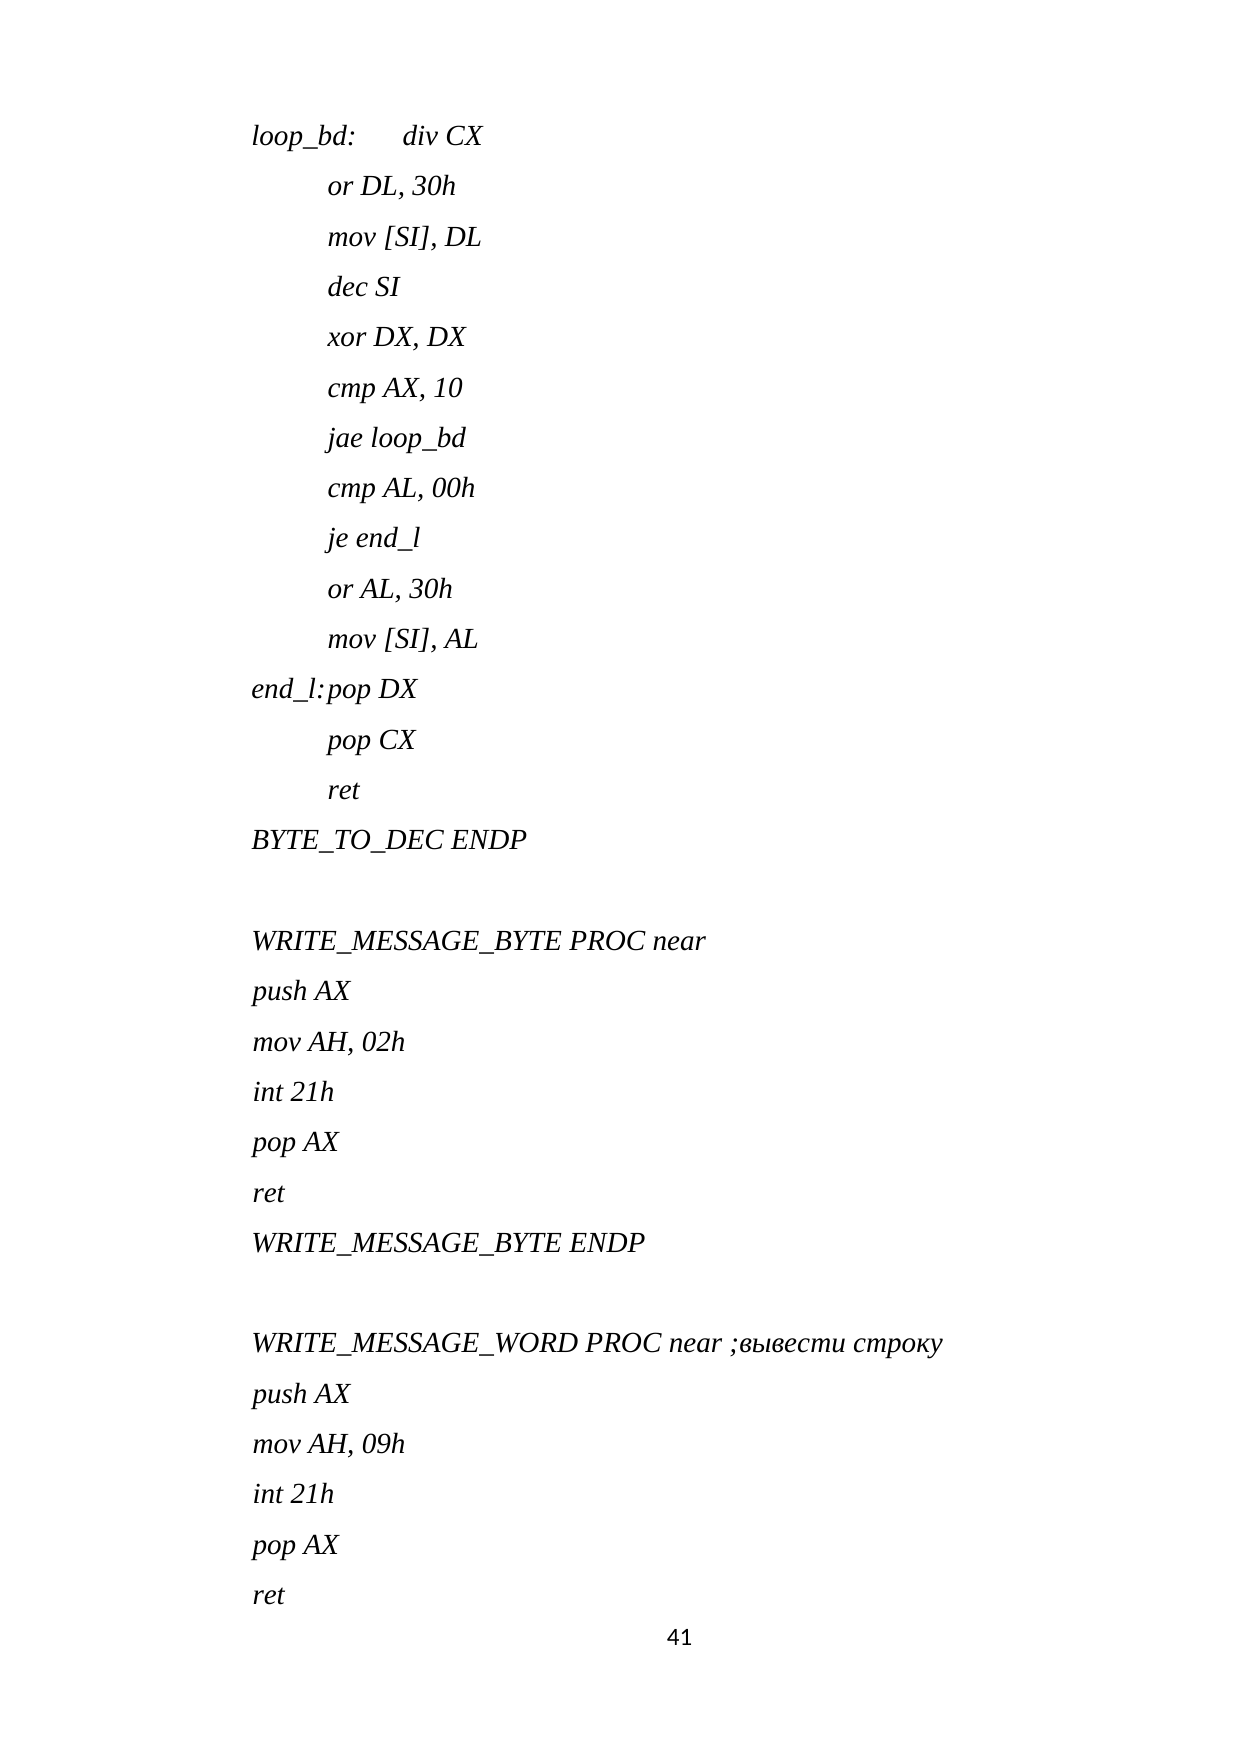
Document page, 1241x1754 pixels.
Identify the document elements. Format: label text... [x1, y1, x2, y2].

text WRITE_MESSAGE_BYTE PROC near [177, 923, 1181, 957]
text xor DX, DX [177, 319, 1181, 353]
text pop AX [177, 1527, 1181, 1560]
text loop_bd: div CX [177, 118, 1181, 152]
text mov AH, 02h [177, 1024, 1181, 1057]
text WRITE_MESSAGE_WORD PROC near ;вывести строку [177, 1326, 1181, 1359]
text push AX [177, 973, 1181, 1007]
text je end_l [177, 521, 1181, 554]
text end_l: pop DX [177, 672, 1181, 705]
text cmp AL, 00h [177, 470, 1181, 504]
text ret [177, 772, 1181, 806]
text push AX [177, 1376, 1181, 1409]
text pop AX [177, 1124, 1181, 1158]
text int 21h [177, 1477, 1181, 1510]
text WRITE_MESSAGE_BYTE ENDP [177, 1225, 1181, 1258]
text jae loop_bd [177, 420, 1181, 453]
text cmp AX, 10 [177, 370, 1181, 403]
text dec SI [177, 269, 1181, 303]
text mov [SI], AL [177, 621, 1181, 655]
text mov AH, 09h [177, 1426, 1181, 1460]
text ret [177, 1175, 1181, 1208]
text or AL, 30h [177, 571, 1181, 604]
text ret [177, 1577, 1181, 1611]
text mov [SI], DL [177, 219, 1181, 252]
text or DL, 30h [177, 168, 1181, 202]
text int 21h [177, 1074, 1181, 1108]
text BYTE_TO_DEC ENDP [177, 822, 1181, 856]
text pop CX [177, 722, 1181, 755]
